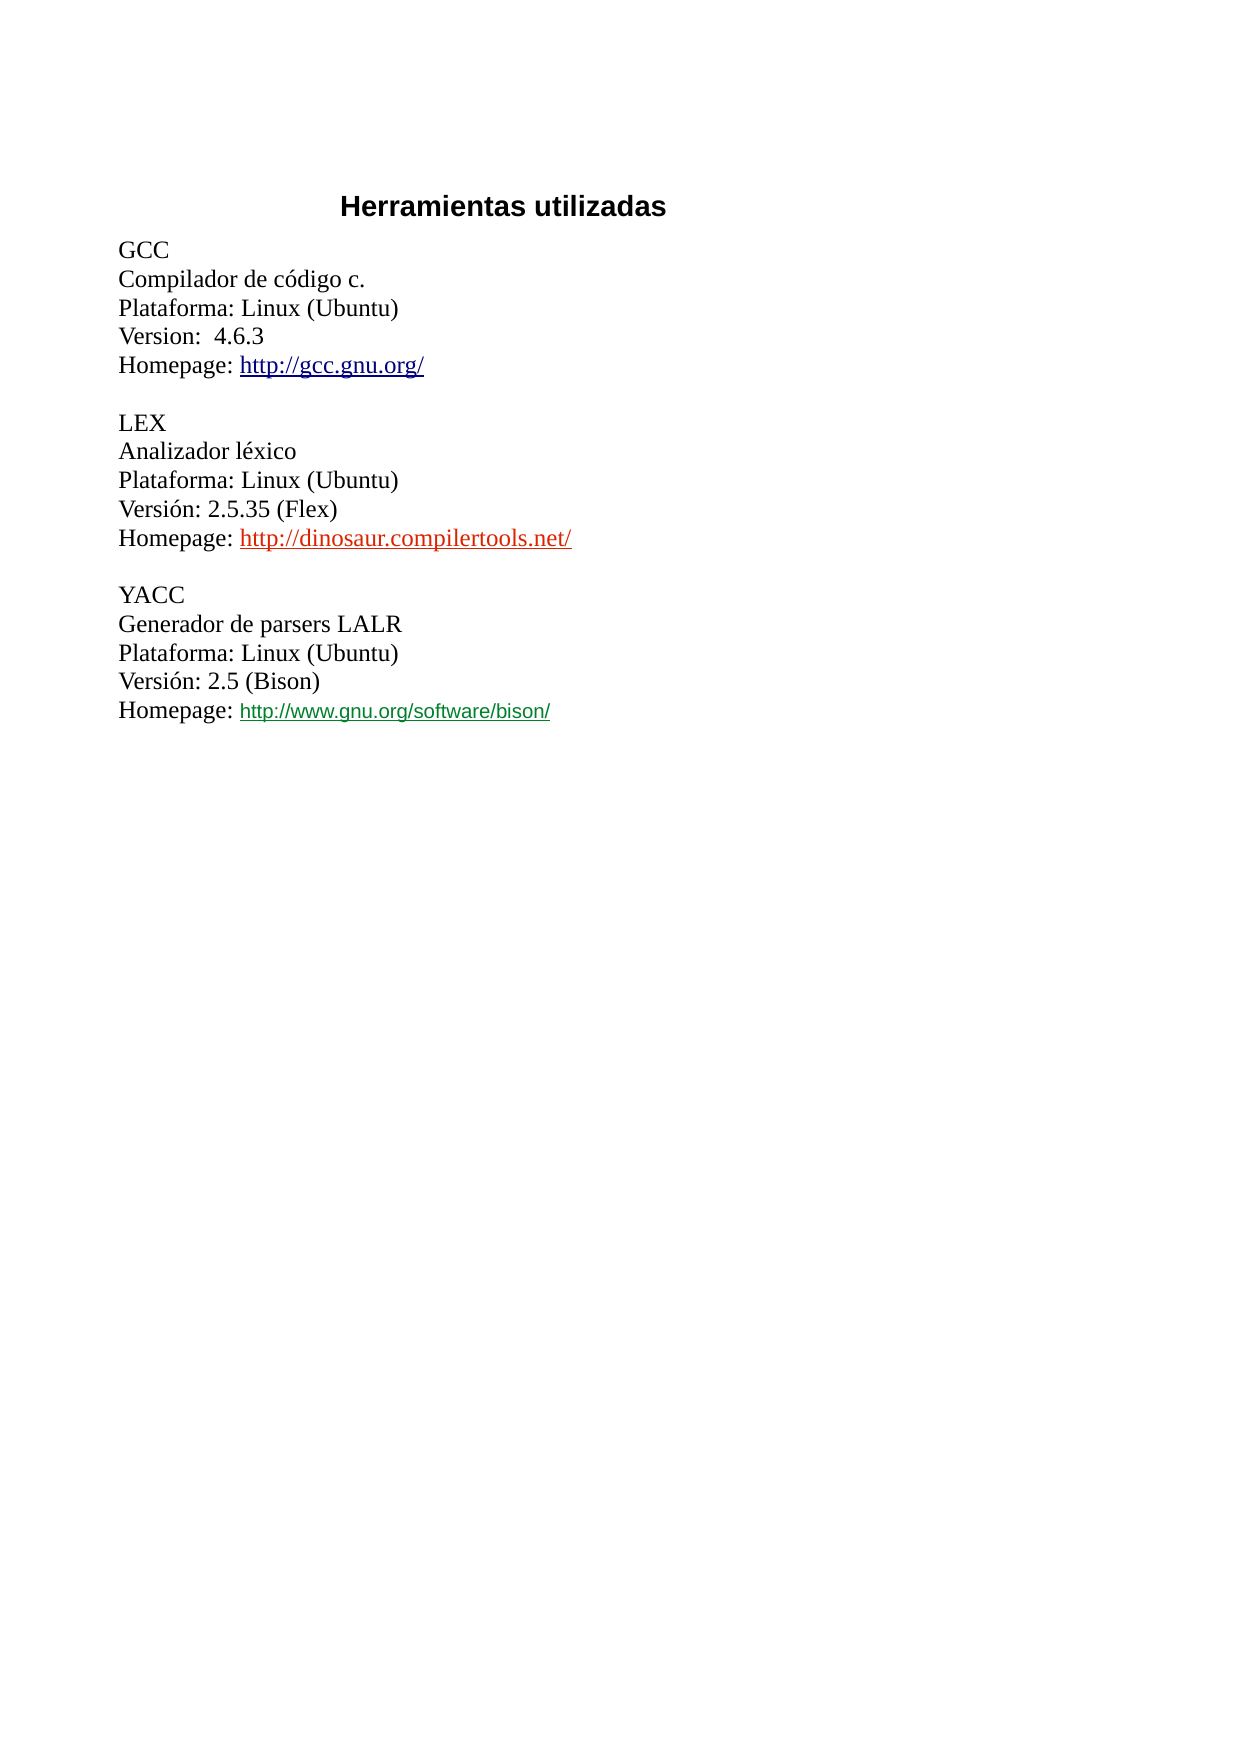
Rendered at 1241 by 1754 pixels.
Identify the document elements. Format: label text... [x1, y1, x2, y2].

text YACC [118, 580, 1122, 609]
text LEX [118, 408, 1122, 436]
text Plataforma: Linux (Ubuntu) [118, 293, 1122, 321]
text GCC [118, 235, 1122, 264]
text Versión: 2.5.35 (Flex) [118, 494, 1122, 523]
text Homepage: http://www.gnu.org/software/bison/ [118, 695, 1122, 724]
text Compilador de código c. [118, 264, 1122, 293]
text Analizador léxico [118, 436, 1122, 465]
text Homepage: http://gcc.gnu.org/ [118, 350, 1122, 379]
subtitle Herramientas utilizadas [118, 189, 1122, 223]
text Plataforma: Linux (Ubuntu) Versión: 2.5 (Bison) [118, 638, 1122, 695]
text Version: 4.6.3 [118, 321, 1122, 350]
text Homepage: http://dinosaur.compilertools.net/ [118, 523, 1122, 551]
text Generador de parsers LALR [118, 609, 1122, 638]
text Plataforma: Linux (Ubuntu) [118, 465, 1122, 494]
